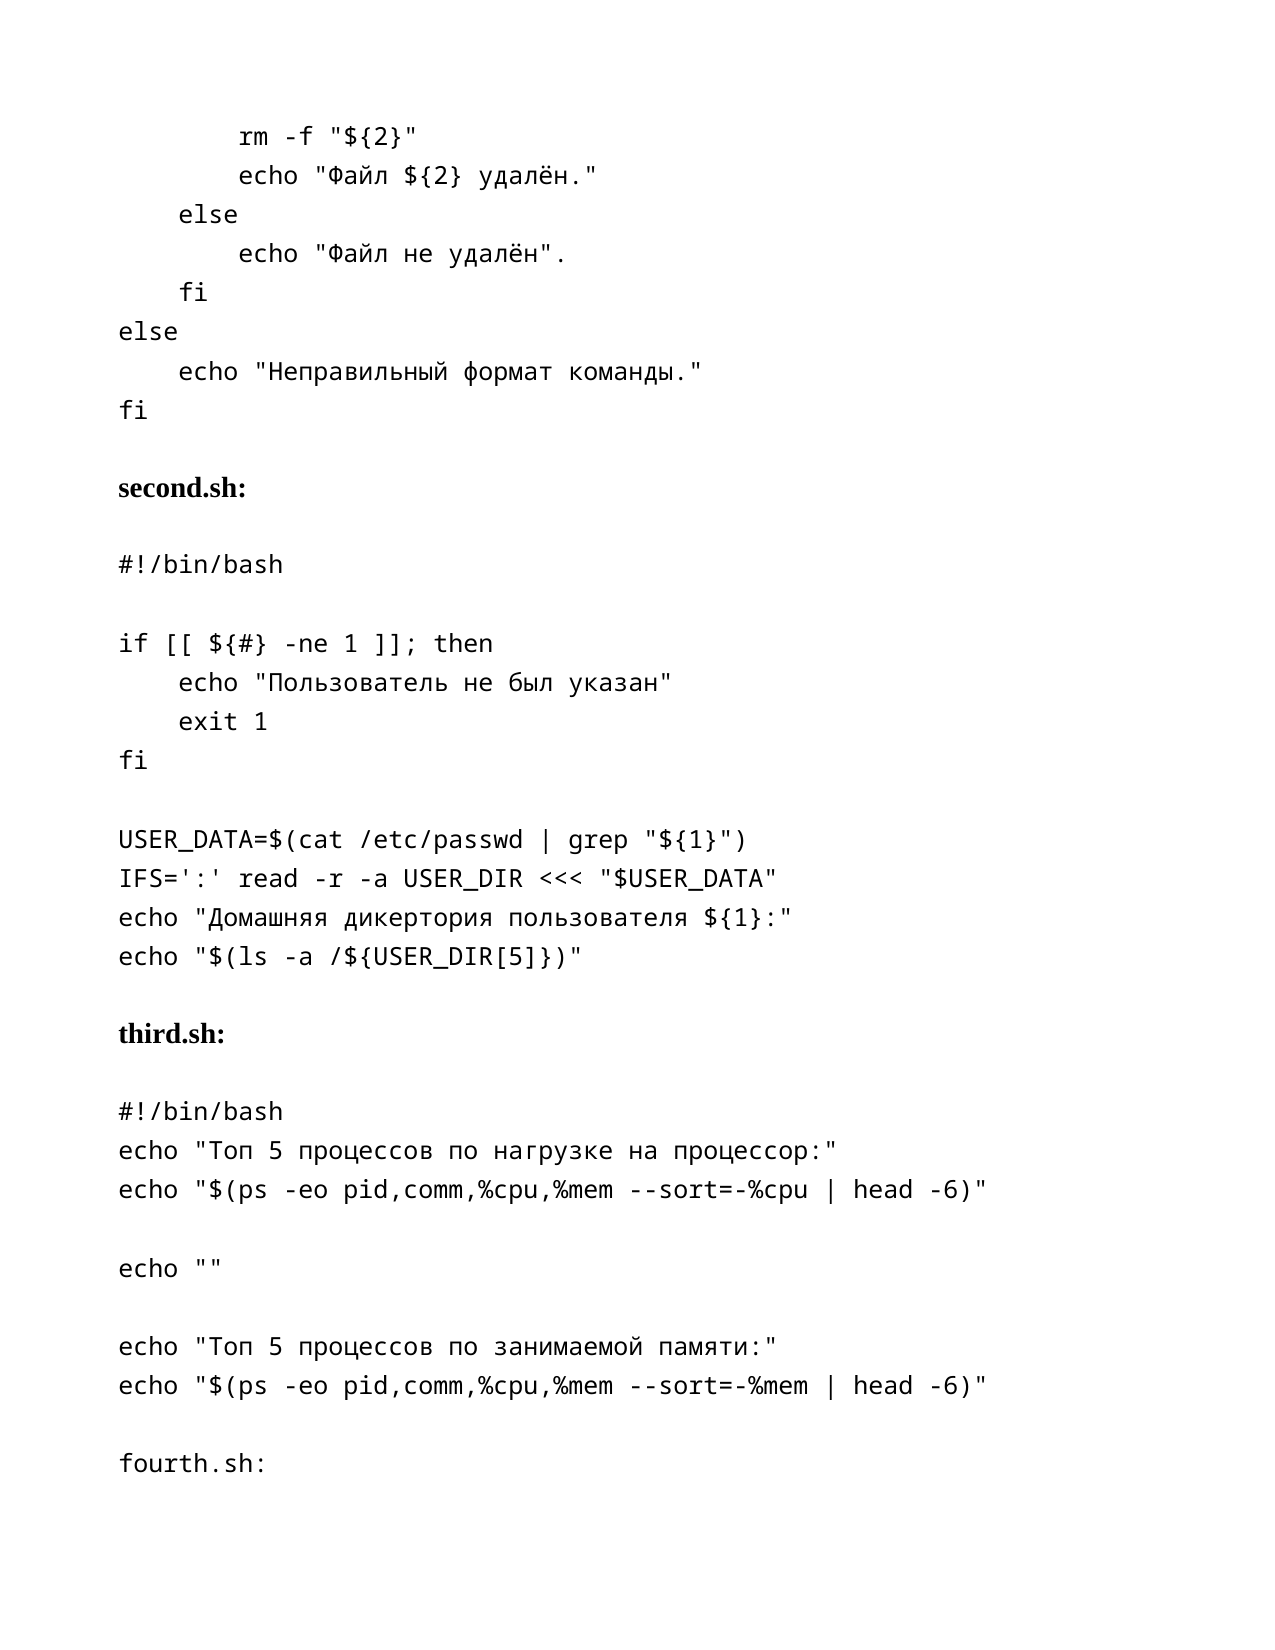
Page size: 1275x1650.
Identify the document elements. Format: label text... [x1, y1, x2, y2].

text echo "Домашняя дикертория пользователя ${1}:" [118, 899, 1157, 934]
text echo "Файл не удалён". [118, 236, 1157, 270]
text #!/bin/bash [118, 547, 1157, 581]
text else [118, 196, 1157, 231]
text echo "Топ 5 процессов по занимаемой памяти:" [118, 1328, 1157, 1363]
text echo "$(ls -a /${USER_DIR[5]})" [118, 939, 1157, 973]
text echo "Файл ${2} удалён." [118, 157, 1157, 191]
text fi [118, 392, 1157, 426]
text echo "Топ 5 процессов по нагрузке на процессор:" [118, 1133, 1157, 1167]
text IFS=':' read -r -a USER_DIR <<< "$USER_DATA" [118, 860, 1157, 894]
text fi [118, 743, 1157, 777]
text echo "$(ps -eo pid,comm,%cpu,%mem --sort=-%cpu | head -6)" [118, 1172, 1157, 1206]
text exit 1 [118, 704, 1157, 738]
text echo "Неправильный формат команды." [118, 353, 1157, 387]
text second.sh: [118, 470, 1157, 503]
text third.sh: [118, 1016, 1157, 1050]
text echo "$(ps -eo pid,comm,%cpu,%mem --sort=-%mem | head -6)" [118, 1368, 1157, 1402]
text fourth.sh: [118, 1446, 1157, 1480]
text USER_DATA=$(cat /etc/passwd | grep "${1}") [118, 821, 1157, 855]
text #!/bin/bash [118, 1093, 1157, 1128]
text rm -f "${2}" [118, 118, 1157, 152]
text else [118, 314, 1157, 348]
text echo "" [118, 1250, 1157, 1284]
text fi [118, 275, 1157, 309]
text if [[ ${#} -ne 1 ]]; then [118, 625, 1157, 659]
text echo "Пользователь не был указан" [118, 664, 1157, 699]
